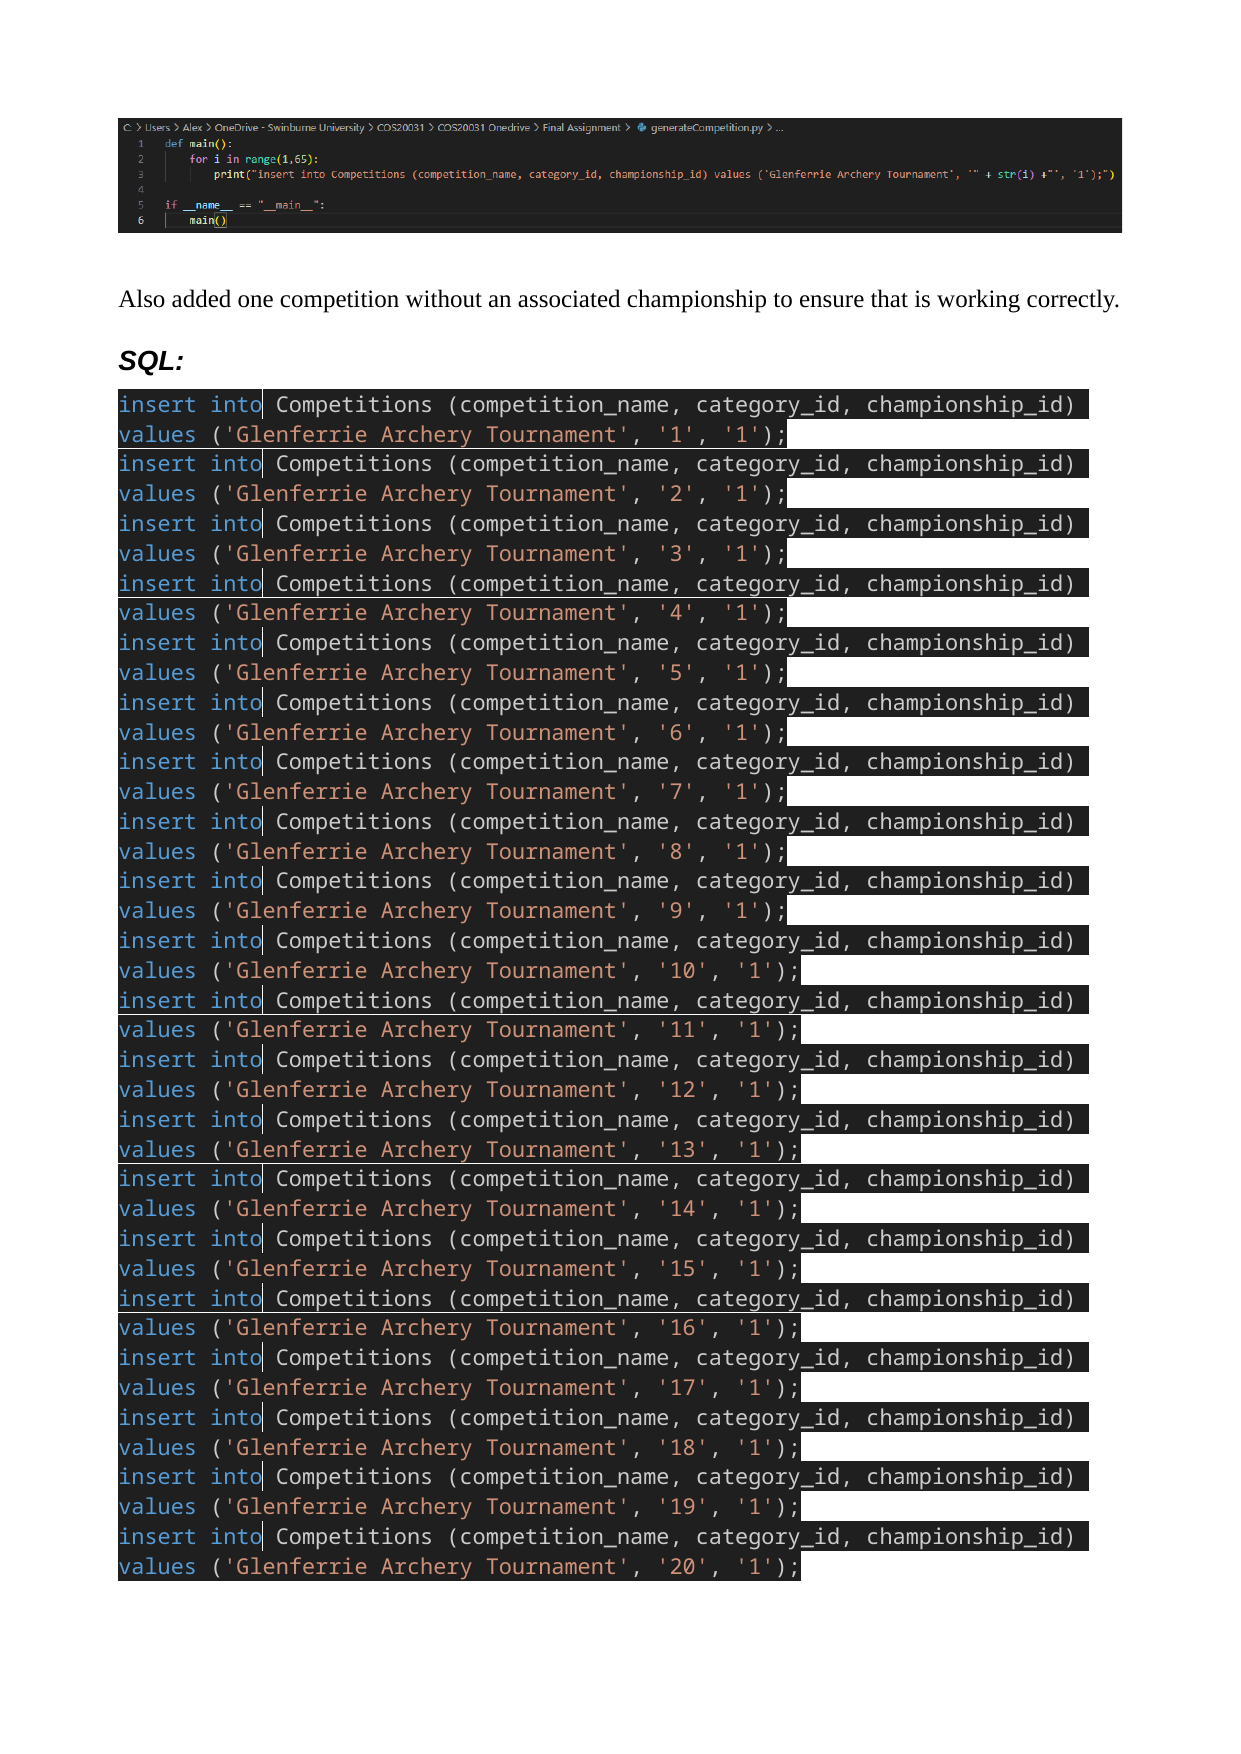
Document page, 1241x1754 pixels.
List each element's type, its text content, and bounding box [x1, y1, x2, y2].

text insert into Competitions (competition_name, category_id, championship_id) values ('Glenferrie Archery Tournament', '18', '1'); [118, 1402, 1122, 1461]
text insert into Competitions (competition_name, category_id, championship_id) values ('Glenferrie Archery Tournament', '15', '1'); [118, 1223, 1122, 1283]
text insert into Competitions (competition_name, category_id, championship_id) values ('Glenferrie Archery Tournament', '19', '1'); [118, 1461, 1122, 1521]
text insert into Competitions (competition_name, category_id, championship_id) values ('Glenferrie Archery Tournament', '11', '1'); [118, 985, 1122, 1044]
text insert into Competitions (competition_name, category_id, championship_id) values ('Glenferrie Archery Tournament', '5', '1'); [118, 627, 1122, 687]
text insert into Competitions (competition_name, category_id, championship_id) values ('Glenferrie Archery Tournament', '6', '1'); [118, 687, 1122, 746]
text insert into Competitions (competition_name, category_id, championship_id) values ('Glenferrie Archery Tournament', '10', '1'); [118, 925, 1122, 985]
text insert into Competitions (competition_name, category_id, championship_id) values ('Glenferrie Archery Tournament', '4', '1'); [118, 568, 1122, 627]
text insert into Competitions (competition_name, category_id, championship_id) values ('Glenferrie Archery Tournament', '16', '1'); [118, 1283, 1122, 1342]
text insert into Competitions (competition_name, category_id, championship_id) values ('Glenferrie Archery Tournament', '13', '1'); [118, 1104, 1122, 1163]
text insert into Competitions (competition_name, category_id, championship_id) values ('Glenferrie Archery Tournament', '7', '1'); [118, 746, 1122, 806]
text insert into Competitions (competition_name, category_id, championship_id) values ('Glenferrie Archery Tournament', '1', '1'); [118, 389, 1122, 448]
text insert into Competitions (competition_name, category_id, championship_id) values ('Glenferrie Archery Tournament', '8', '1'); [118, 806, 1122, 866]
text insert into Competitions (competition_name, category_id, championship_id) values ('Glenferrie Archery Tournament', '12', '1'); [118, 1044, 1122, 1104]
text insert into Competitions (competition_name, category_id, championship_id) values ('Glenferrie Archery Tournament', '3', '1'); [118, 508, 1122, 568]
text insert into Competitions (competition_name, category_id, championship_id) values ('Glenferrie Archery Tournament', '9', '1'); [118, 866, 1122, 925]
text Also added one competition without an associated championship to ensure that is working correctly. [118, 284, 1122, 313]
subtitle SQL: [118, 344, 1122, 376]
text insert into Competitions (competition_name, category_id, championship_id) values ('Glenferrie Archery Tournament', '20', '1'); [118, 1521, 1122, 1581]
text insert into Competitions (competition_name, category_id, championship_id) values ('Glenferrie Archery Tournament', '2', '1'); [118, 448, 1122, 508]
text insert into Competitions (competition_name, category_id, championship_id) values ('Glenferrie Archery Tournament', '14', '1'); [118, 1163, 1122, 1223]
text insert into Competitions (competition_name, category_id, championship_id) values ('Glenferrie Archery Tournament', '17', '1'); [118, 1342, 1122, 1402]
picture [118, 118, 1123, 233]
